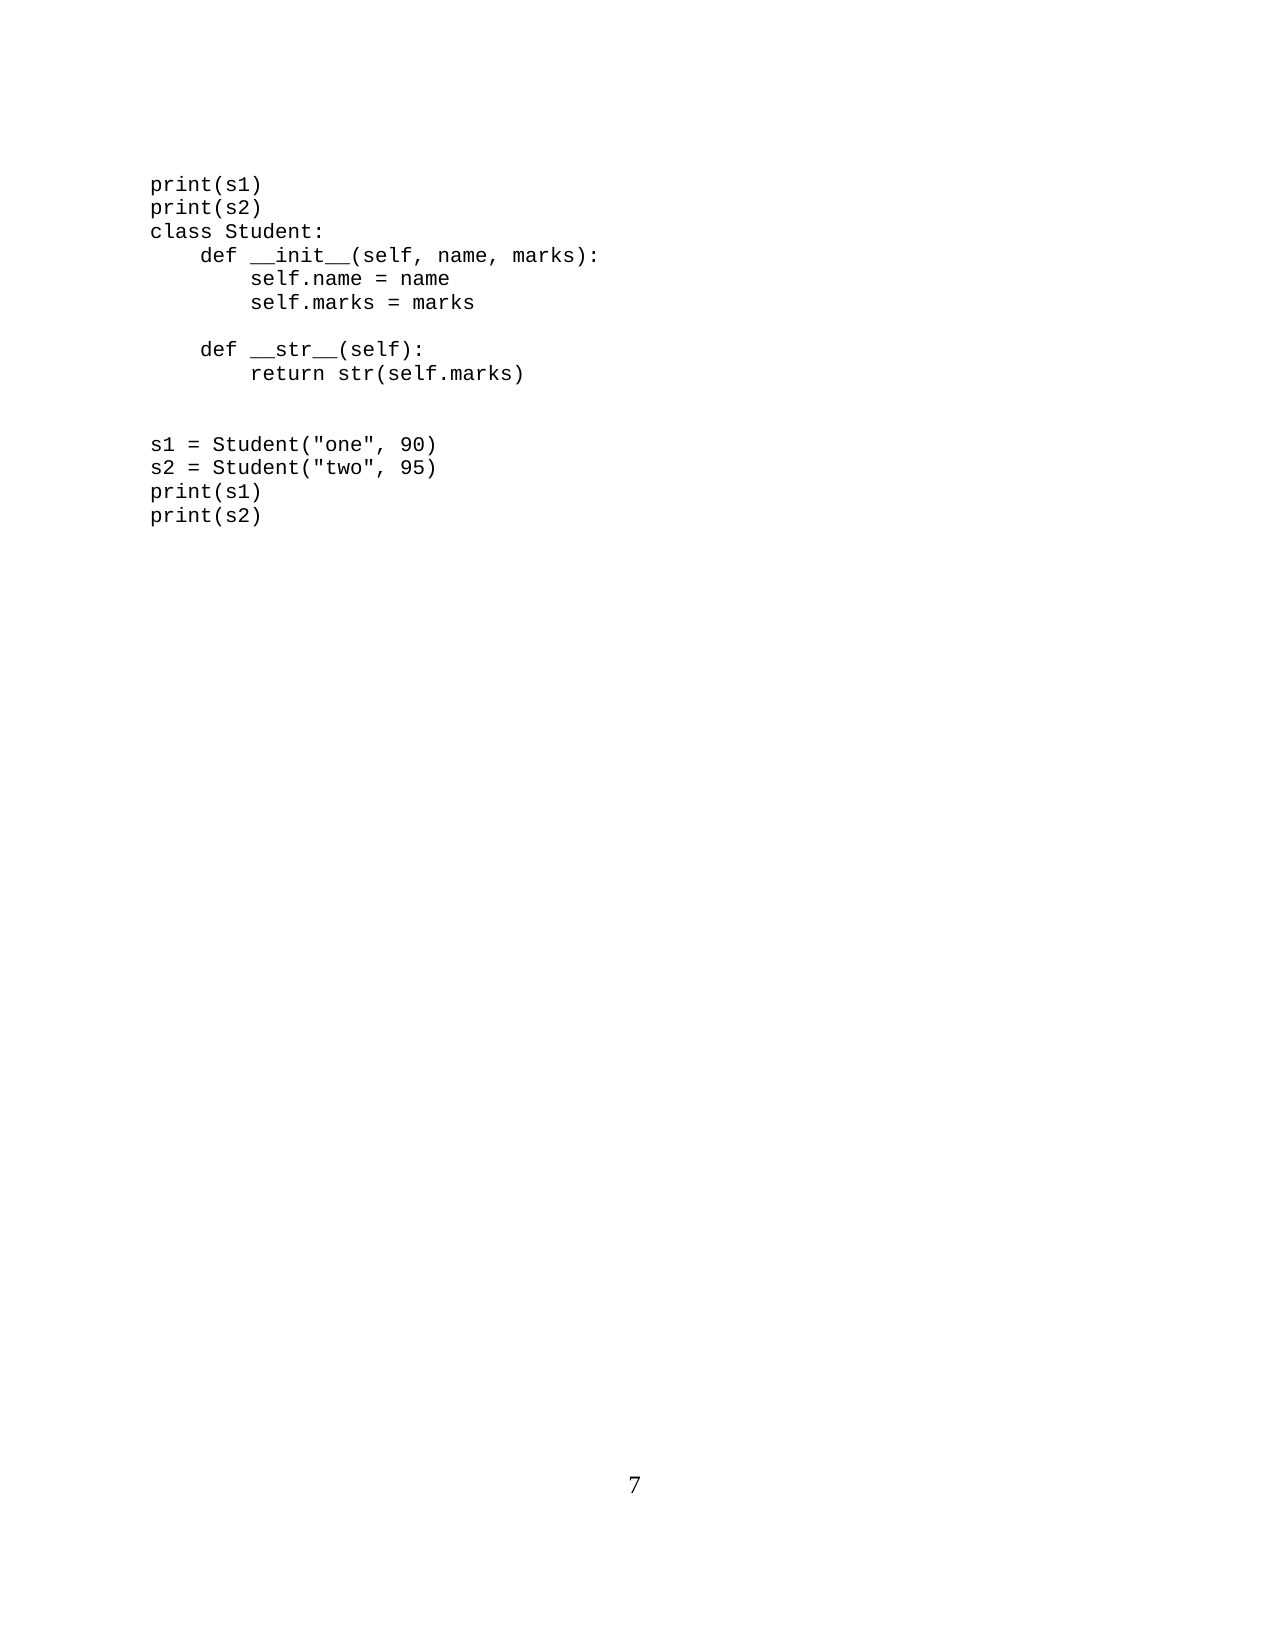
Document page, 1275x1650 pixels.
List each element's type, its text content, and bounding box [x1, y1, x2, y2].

text def __init__(self, name, marks): [150, 244, 1125, 268]
text print(s2) [150, 197, 1125, 221]
text print(s2) [150, 505, 1125, 528]
text print(s1) [150, 481, 1125, 505]
text print(s1) [150, 174, 1125, 197]
text self.marks = marks [150, 292, 1125, 316]
text s1 = Student("one", 90) [150, 434, 1125, 457]
text class Student: [150, 221, 1125, 244]
text self.name = name [150, 268, 1125, 292]
text return str(self.marks) [150, 363, 1125, 386]
text def __str__(self): [150, 339, 1125, 363]
text s2 = Student("two", 95) [150, 457, 1125, 481]
